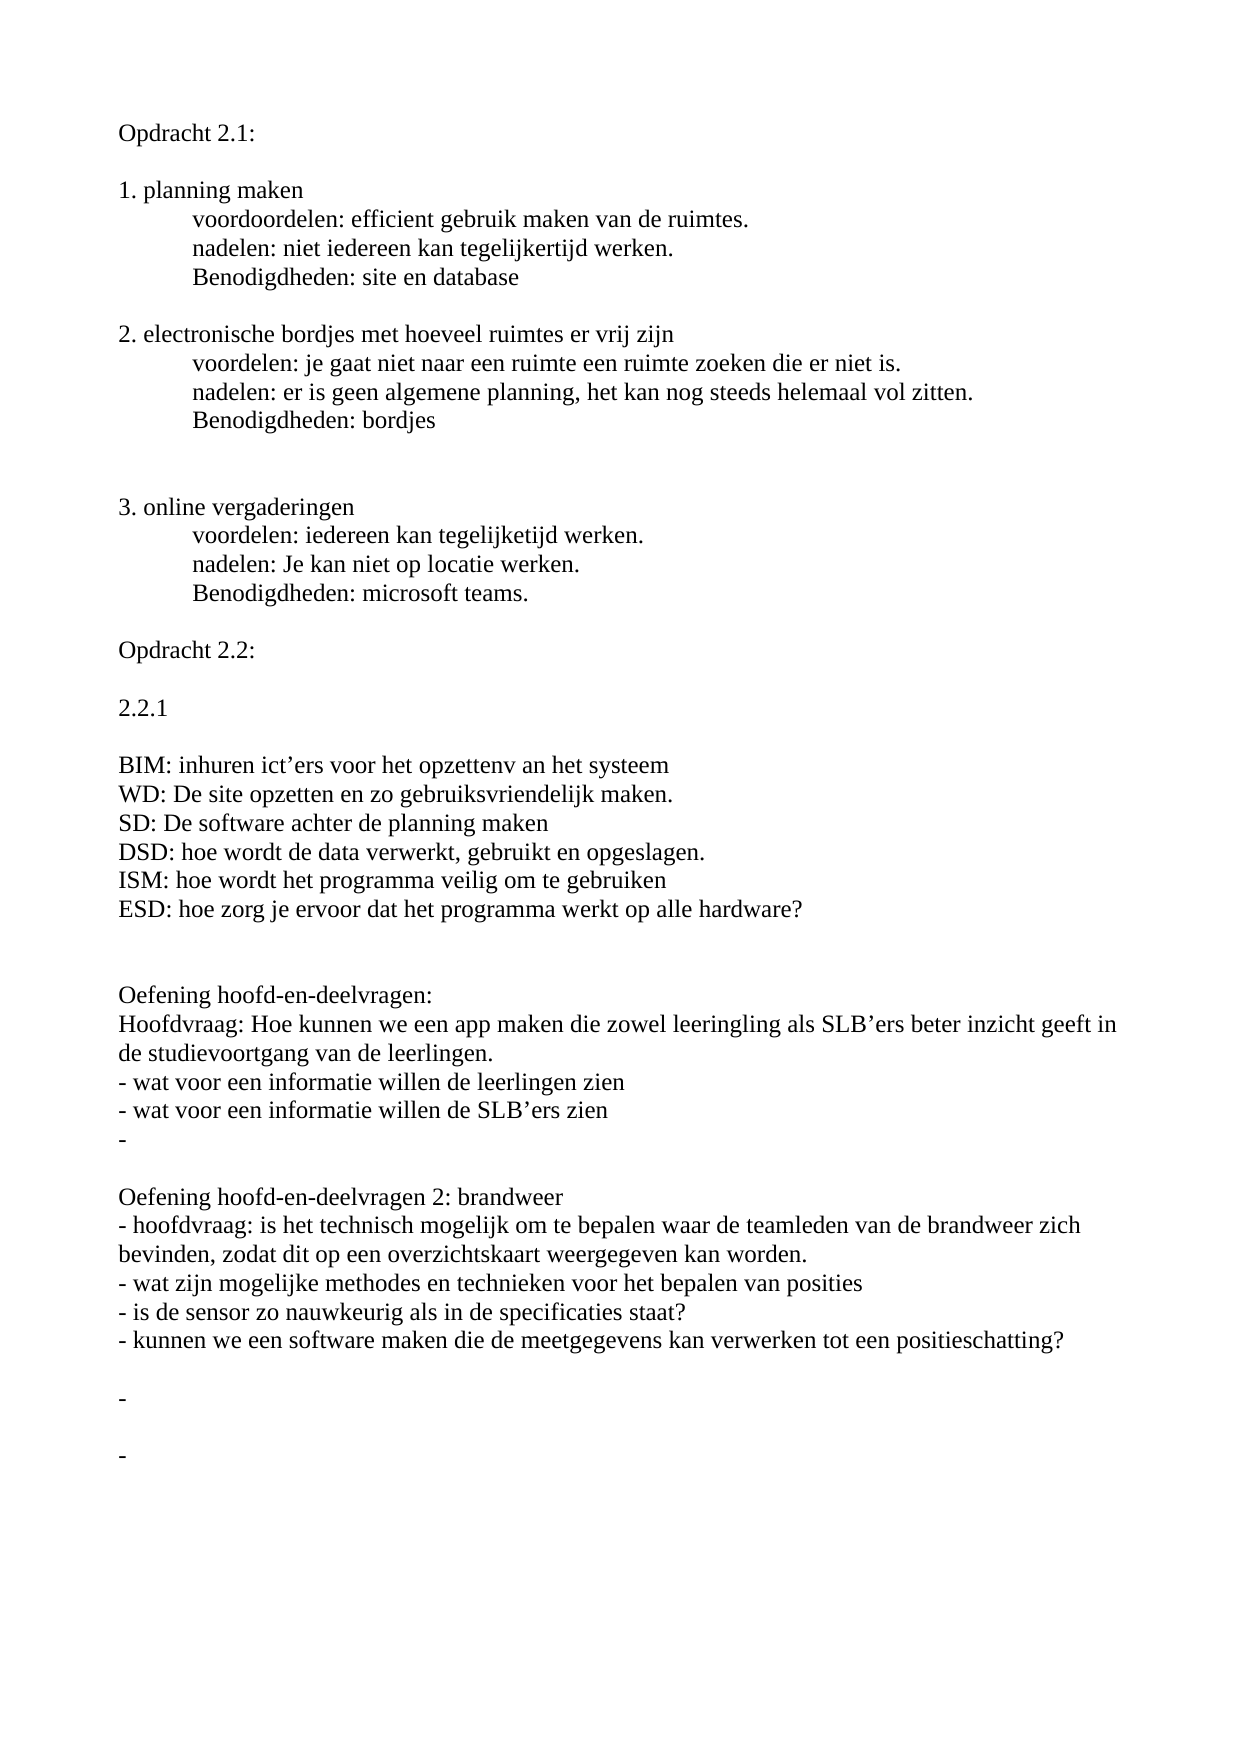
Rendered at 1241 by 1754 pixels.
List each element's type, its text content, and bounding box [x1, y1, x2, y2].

text Hoofdvraag: Hoe kunnen we een app maken die zowel leeringling als SLB’ers beter inzicht geeft in de studievoortgang van de leerlingen. [118, 1009, 1122, 1067]
text 2.2.1 [118, 693, 1122, 722]
text nadelen: Je kan niet op locatie werken. [118, 549, 1122, 578]
text WD: De site opzetten en zo gebruiksvriendelijk maken. [118, 779, 1122, 808]
text Opdracht 2.1: [118, 118, 1122, 147]
text Benodigdheden: bordjes [118, 406, 1122, 434]
text 2. electronische bordjes met hoeveel ruimtes er vrij zijn [118, 319, 1122, 348]
text nadelen: niet iedereen kan tegelijkertijd werken. [118, 233, 1122, 262]
text BIM: inhuren ict’ers voor het opzettenv an het systeem [118, 751, 1122, 779]
text - kunnen we een software maken die de meetgegevens kan verwerken tot een positieschatting? [118, 1326, 1122, 1354]
text voordelen: je gaat niet naar een ruimte een ruimte zoeken die er niet is. [118, 348, 1122, 377]
text - [118, 1383, 1122, 1412]
text nadelen: er is geen algemene planning, het kan nog steeds helemaal vol zitten. [118, 377, 1122, 406]
text Opdracht 2.2: [118, 636, 1122, 664]
text ISM: hoe wordt het programma veilig om te gebruiken [118, 866, 1122, 894]
text - wat zijn mogelijke methodes en technieken voor het bepalen van posities [118, 1268, 1122, 1297]
text - is de sensor zo nauwkeurig als in de specificaties staat? [118, 1297, 1122, 1326]
text voordoordelen: efficient gebruik maken van de ruimtes. [118, 204, 1122, 233]
text - wat voor een informatie willen de SLB’ers zien [118, 1096, 1122, 1124]
text - [118, 1441, 1122, 1469]
text - hoofdvraag: is het technisch mogelijk om te bepalen waar de teamleden van de brandweer zich bevinden, zodat dit op een overzichtskaart weergegeven kan worden. [118, 1211, 1122, 1268]
text Benodigdheden: site en database [118, 262, 1122, 291]
text Oefening hoofd-en-deelvragen 2: brandweer [118, 1182, 1122, 1211]
text 3. online vergaderingen [118, 492, 1122, 521]
text - [118, 1124, 1122, 1153]
text Oefening hoofd-en-deelvragen: [118, 981, 1122, 1009]
text - wat voor een informatie willen de leerlingen zien [118, 1067, 1122, 1096]
text ESD: hoe zorg je ervoor dat het programma werkt op alle hardware? [118, 894, 1122, 923]
text 1. planning maken [118, 176, 1122, 204]
text Benodigdheden: microsoft teams. [118, 578, 1122, 607]
text SD: De software achter de planning maken [118, 808, 1122, 837]
text voordelen: iedereen kan tegelijketijd werken. [118, 521, 1122, 549]
text DSD: hoe wordt de data verwerkt, gebruikt en opgeslagen. [118, 837, 1122, 866]
